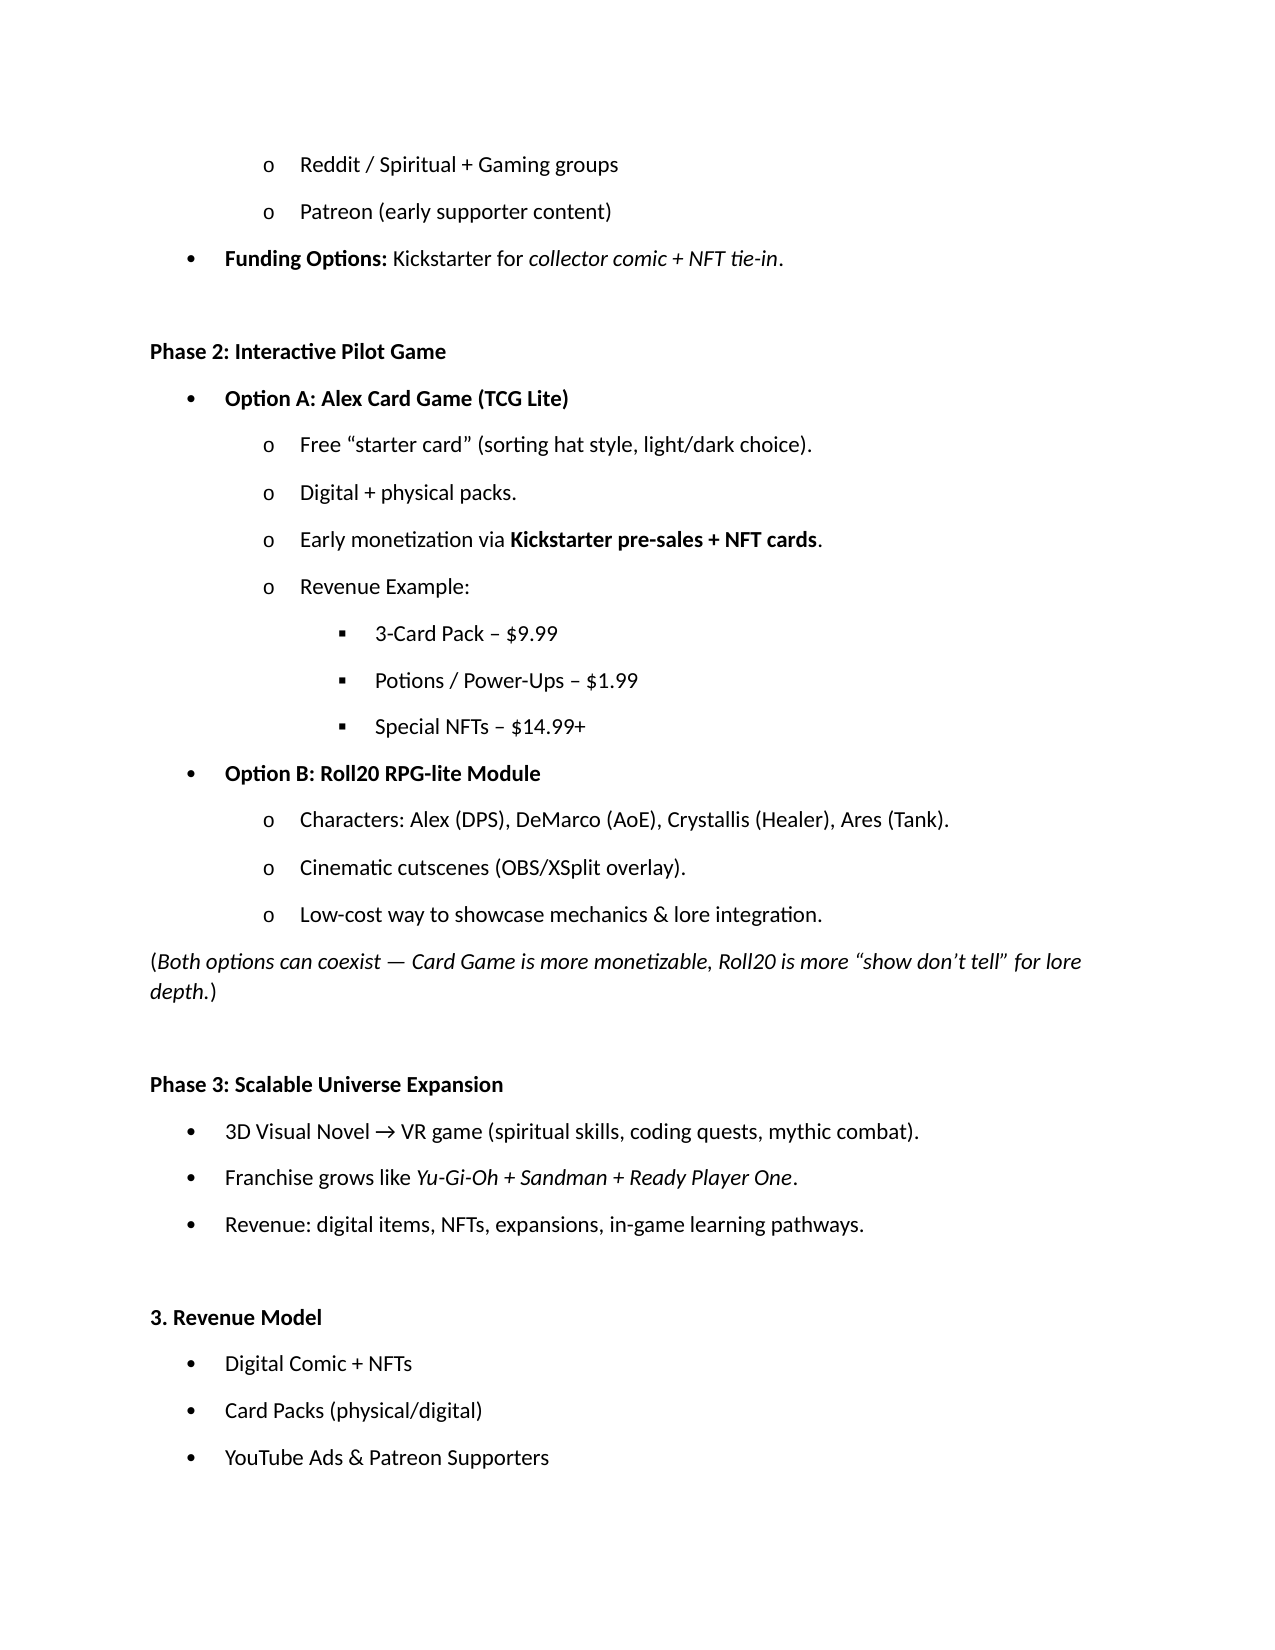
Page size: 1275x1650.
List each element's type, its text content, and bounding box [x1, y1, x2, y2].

list YouTube Ads & Patreon Supporters [187, 1443, 1125, 1471]
list Revenue: digital items, NFTs, expansions, in-game learning pathways. [187, 1210, 1125, 1238]
list Option A: Alex Card Game (TCG Lite) [187, 384, 1125, 412]
list Patreon (early supporter content) [262, 197, 1125, 226]
list Characters: Alex (DPS), DeMarco (AoE), Crystallis (Healer), Ares (Tank). [262, 806, 1125, 834]
list Digital + physical packs. [262, 478, 1125, 506]
list Cinematic cutscenes (OBS/XSplit overlay). [262, 853, 1125, 881]
list Potions / Power-Ups – $1.99 [337, 666, 1125, 694]
list Card Packs (physical/digital) [187, 1396, 1125, 1424]
text Phase 3: Scalable Universe Expansion [150, 1070, 1125, 1098]
text (Both options can coexist — Card Game is more monetizable, Roll20 is more “show don’t tell” for lore depth.) [150, 947, 1125, 1005]
list Early monetization via Kickstarter pre-sales + NFT cards. [262, 525, 1125, 553]
list Low-cost way to showcase mechanics & lore integration. [262, 900, 1125, 928]
list Franchise grows like Yu-Gi-Oh + Sandman + Ready Player One. [187, 1163, 1125, 1191]
list Free “starter card” (sorting hat style, light/dark choice). [262, 431, 1125, 459]
list Revenue Example: [262, 572, 1125, 601]
text 3. Revenue Model [150, 1303, 1125, 1331]
list Option B: Roll20 RPG-lite Module [187, 759, 1125, 787]
list Funding Options: Kickstarter for collector comic + NFT tie-in. [187, 244, 1125, 272]
text Phase 2: Interactive Pilot Game [150, 337, 1125, 366]
list Reddit / Spiritual + Gaming groups [262, 150, 1125, 178]
list Special NFTs – $14.99+ [337, 712, 1125, 741]
list 3-Card Pack – $9.99 [337, 619, 1125, 647]
list 3D Visual Novel → VR game (spiritual skills, coding quests, mythic combat). [187, 1117, 1125, 1145]
list Digital Comic + NFTs [187, 1349, 1125, 1378]
